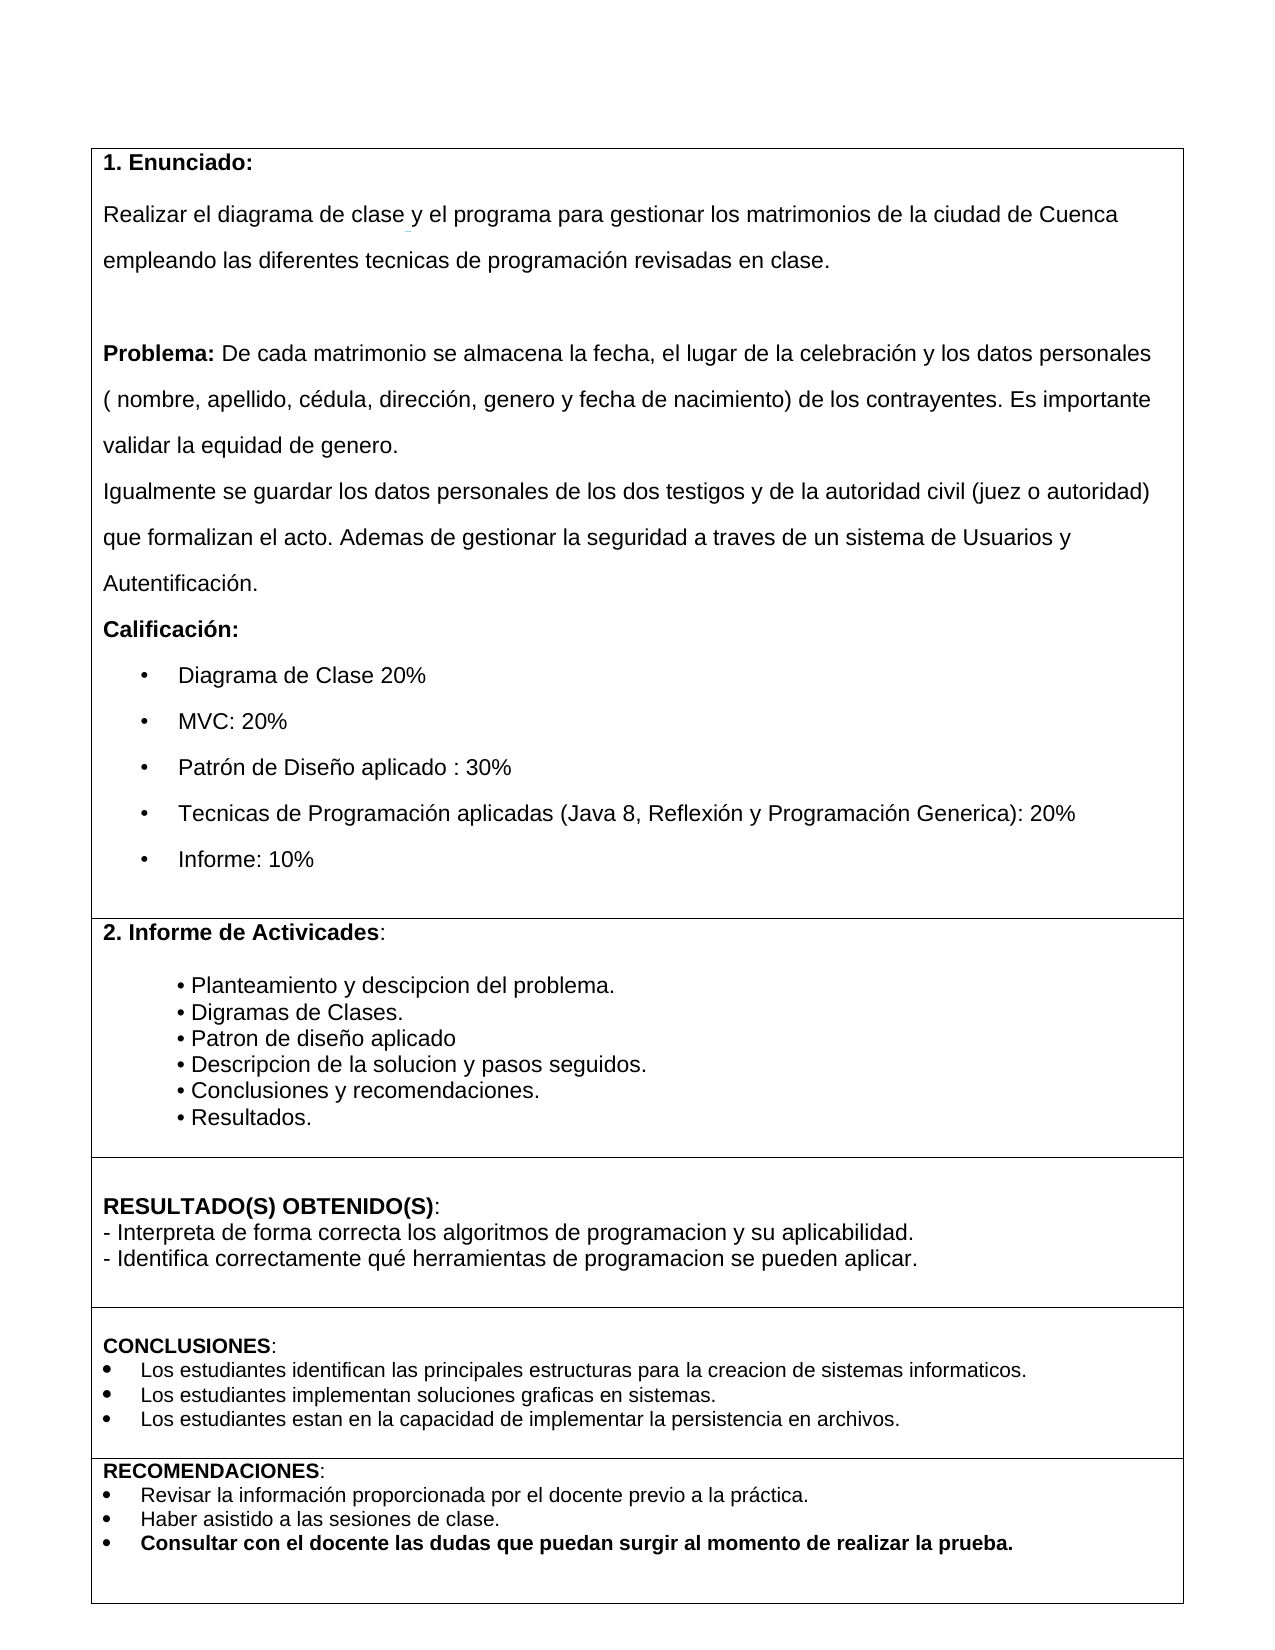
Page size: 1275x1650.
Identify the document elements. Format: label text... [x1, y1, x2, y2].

table_header 1. Enunciado: Realizar el diagrama de clase y el programa para gestionar los matrimonios de la ciudad de Cuenca empleando las diferentes tecnicas de programación revisadas en clase. Problema: De cada matrimonio se almacena la fecha, el lugar de la celebración y los datos personales ( nombre, apellido, cédula, dirección, genero y fecha de nacimiento) de los contrayentes. Es importante validar la equidad de genero. Igualmente se guardar los datos personales de los dos testigos y de la autoridad civil (juez o autoridad) que formalizan el acto. Ademas de gestionar la seguridad a traves de un sistema de Usuarios y Autentificación. Calificación: Diagrama de Clase 20% MVC: 20% Patrón de Diseño aplicado : 30% Tecnicas de Programación aplicadas (Java 8, Reflexión y Programación Generica): 20% Informe: 10% [92, 149, 1183, 918]
table_cell 2. Informe de Activicades: • Planteamiento y descipcion del problema. • Digramas de Clases. • Patron de diseño aplicado • Descripcion de la solucion y pasos seguidos. • Conclusiones y recomendaciones. • Resultados. [92, 919, 1183, 1157]
table_cell RESULTADO(S) OBTENIDO(S): - Interpreta de forma correcta los algoritmos de programacion y su aplicabilidad. - Identifica correctamente qué herramientas de programacion se pueden aplicar. [92, 1158, 1183, 1307]
table_cell RECOMENDACIONES: Revisar la información proporcionada por el docente previo a la práctica. Haber asistido a las sesiones de clase. Consultar con el docente las dudas que puedan surgir al momento de realizar la prueba. [92, 1459, 1183, 1602]
table_cell CONCLUSIONES: Los estudiantes identifican las principales estructuras para la creacion de sistemas informaticos. Los estudiantes implementan soluciones graficas en sistemas. Los estudiantes estan en la capacidad de implementar la persistencia en archivos. [92, 1308, 1183, 1457]
